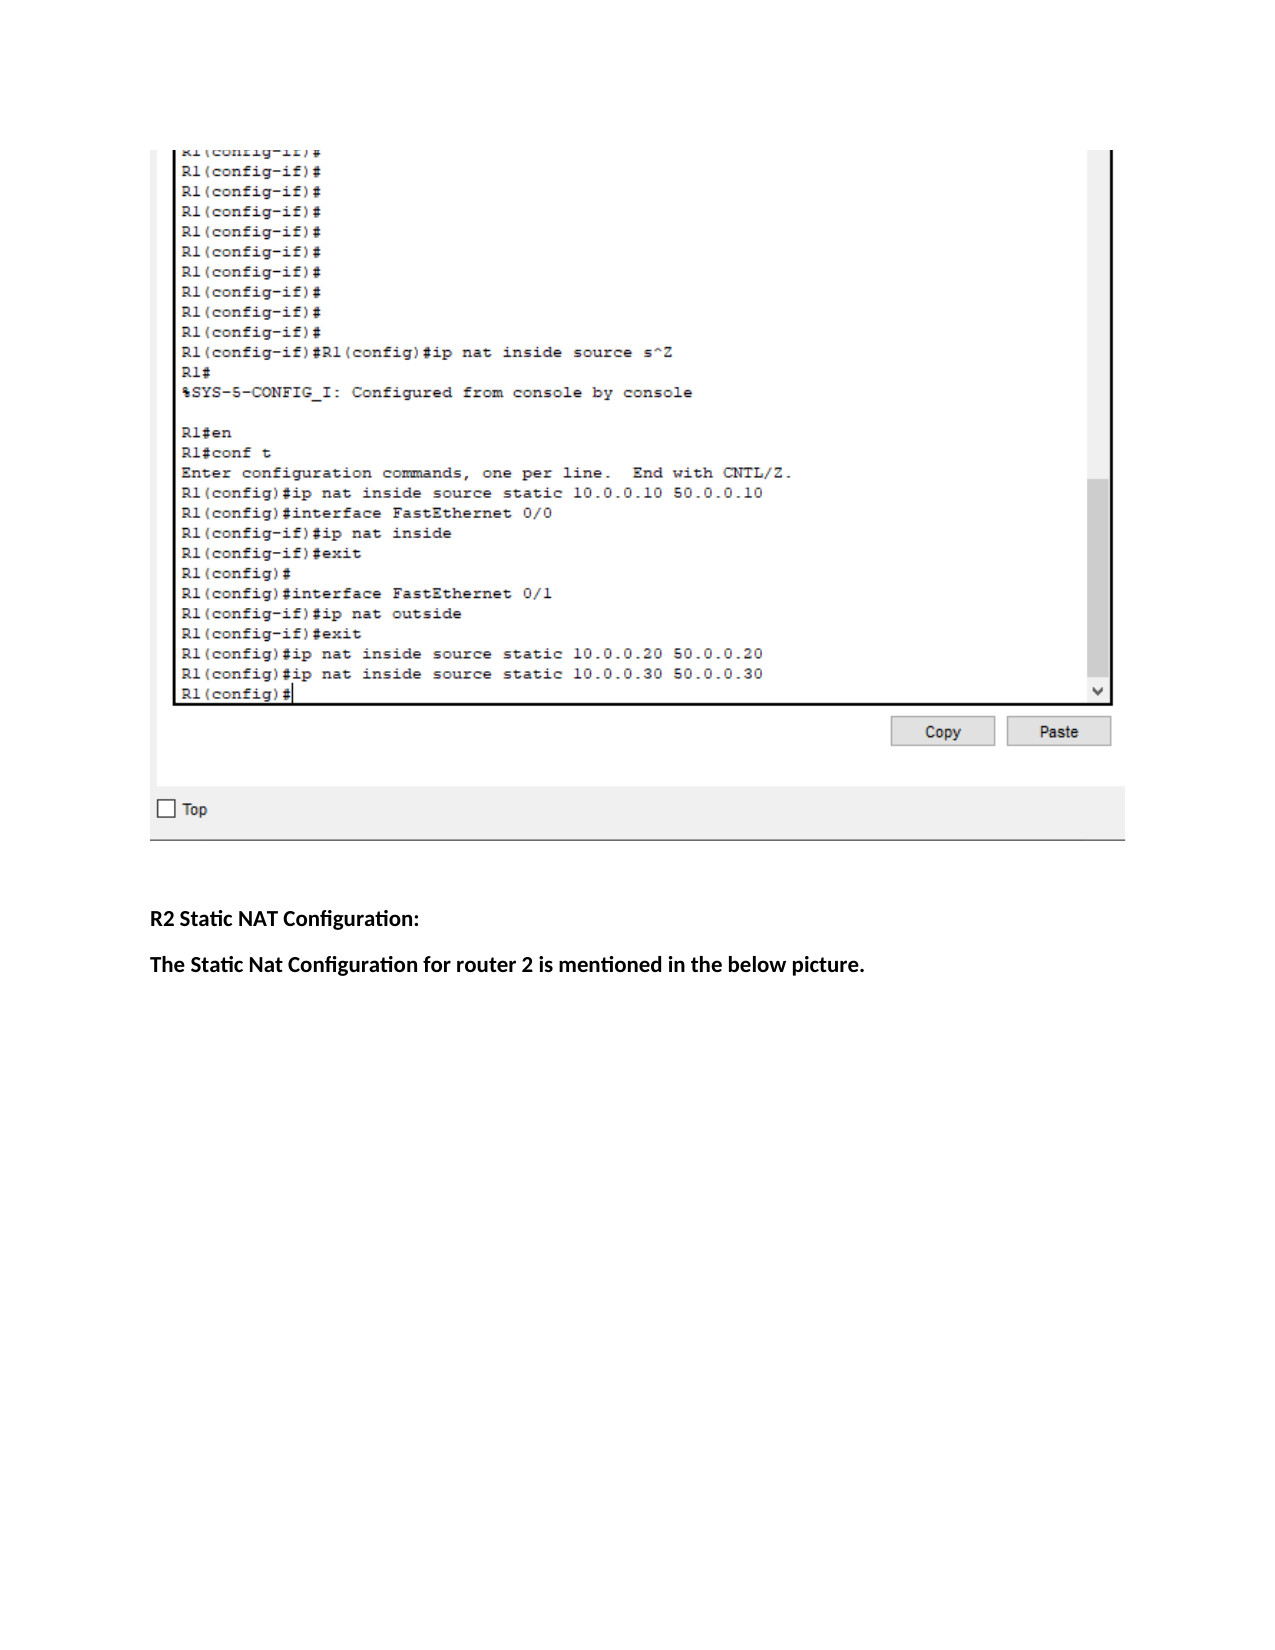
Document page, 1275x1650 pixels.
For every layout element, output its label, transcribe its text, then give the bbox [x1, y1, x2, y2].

text R2 Static NAT Configuration: [150, 904, 1125, 932]
picture [150, 150, 1125, 841]
text The Static Nat Configuration for router 2 is mentioned in the below picture. [150, 950, 1125, 978]
